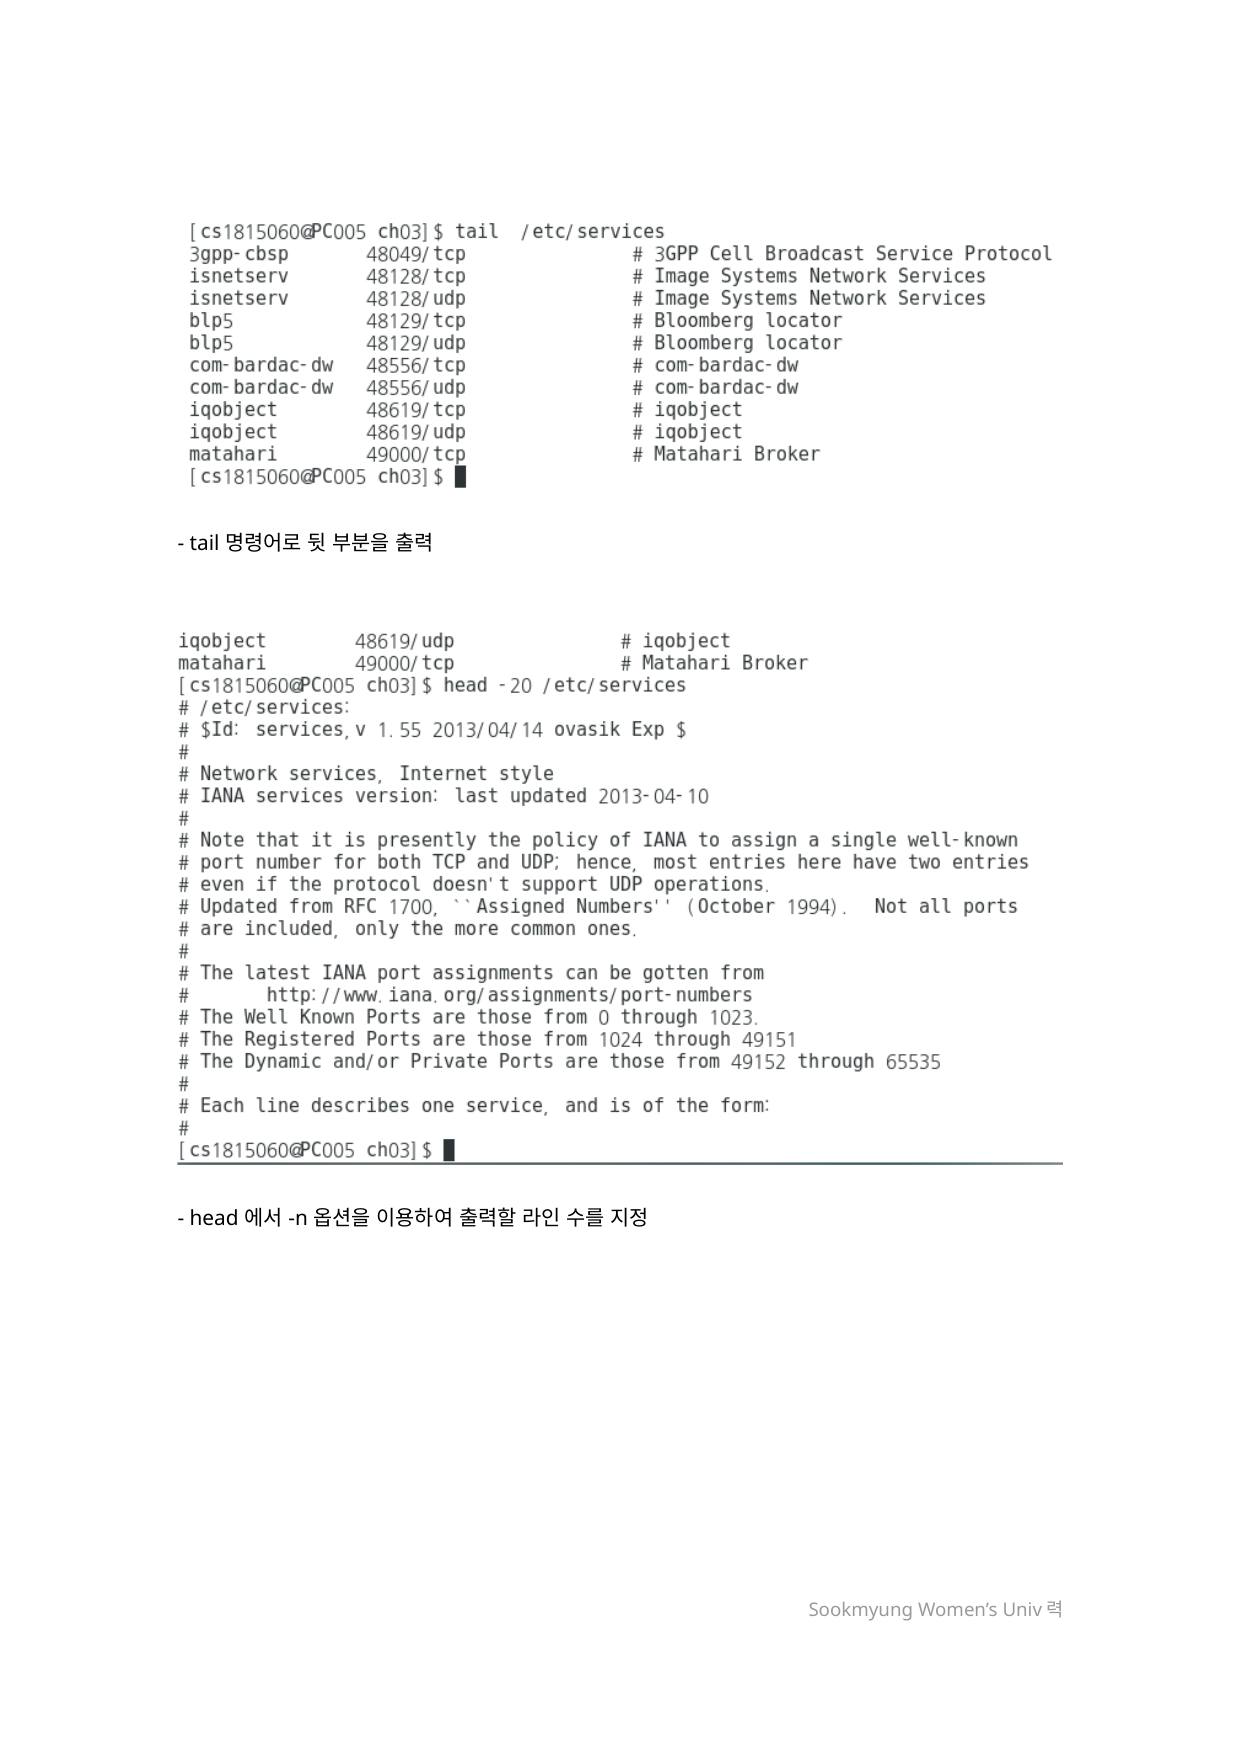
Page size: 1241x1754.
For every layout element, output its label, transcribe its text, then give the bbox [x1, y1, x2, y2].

text - head 에서 -n 옵션을 이용하여 출력할 라인 수를 지정 [177, 1192, 1063, 1229]
picture [177, 629, 1063, 1165]
picture [188, 223, 1074, 499]
text - tail 명령어로 뒷 부분을 출력 [177, 217, 1063, 554]
